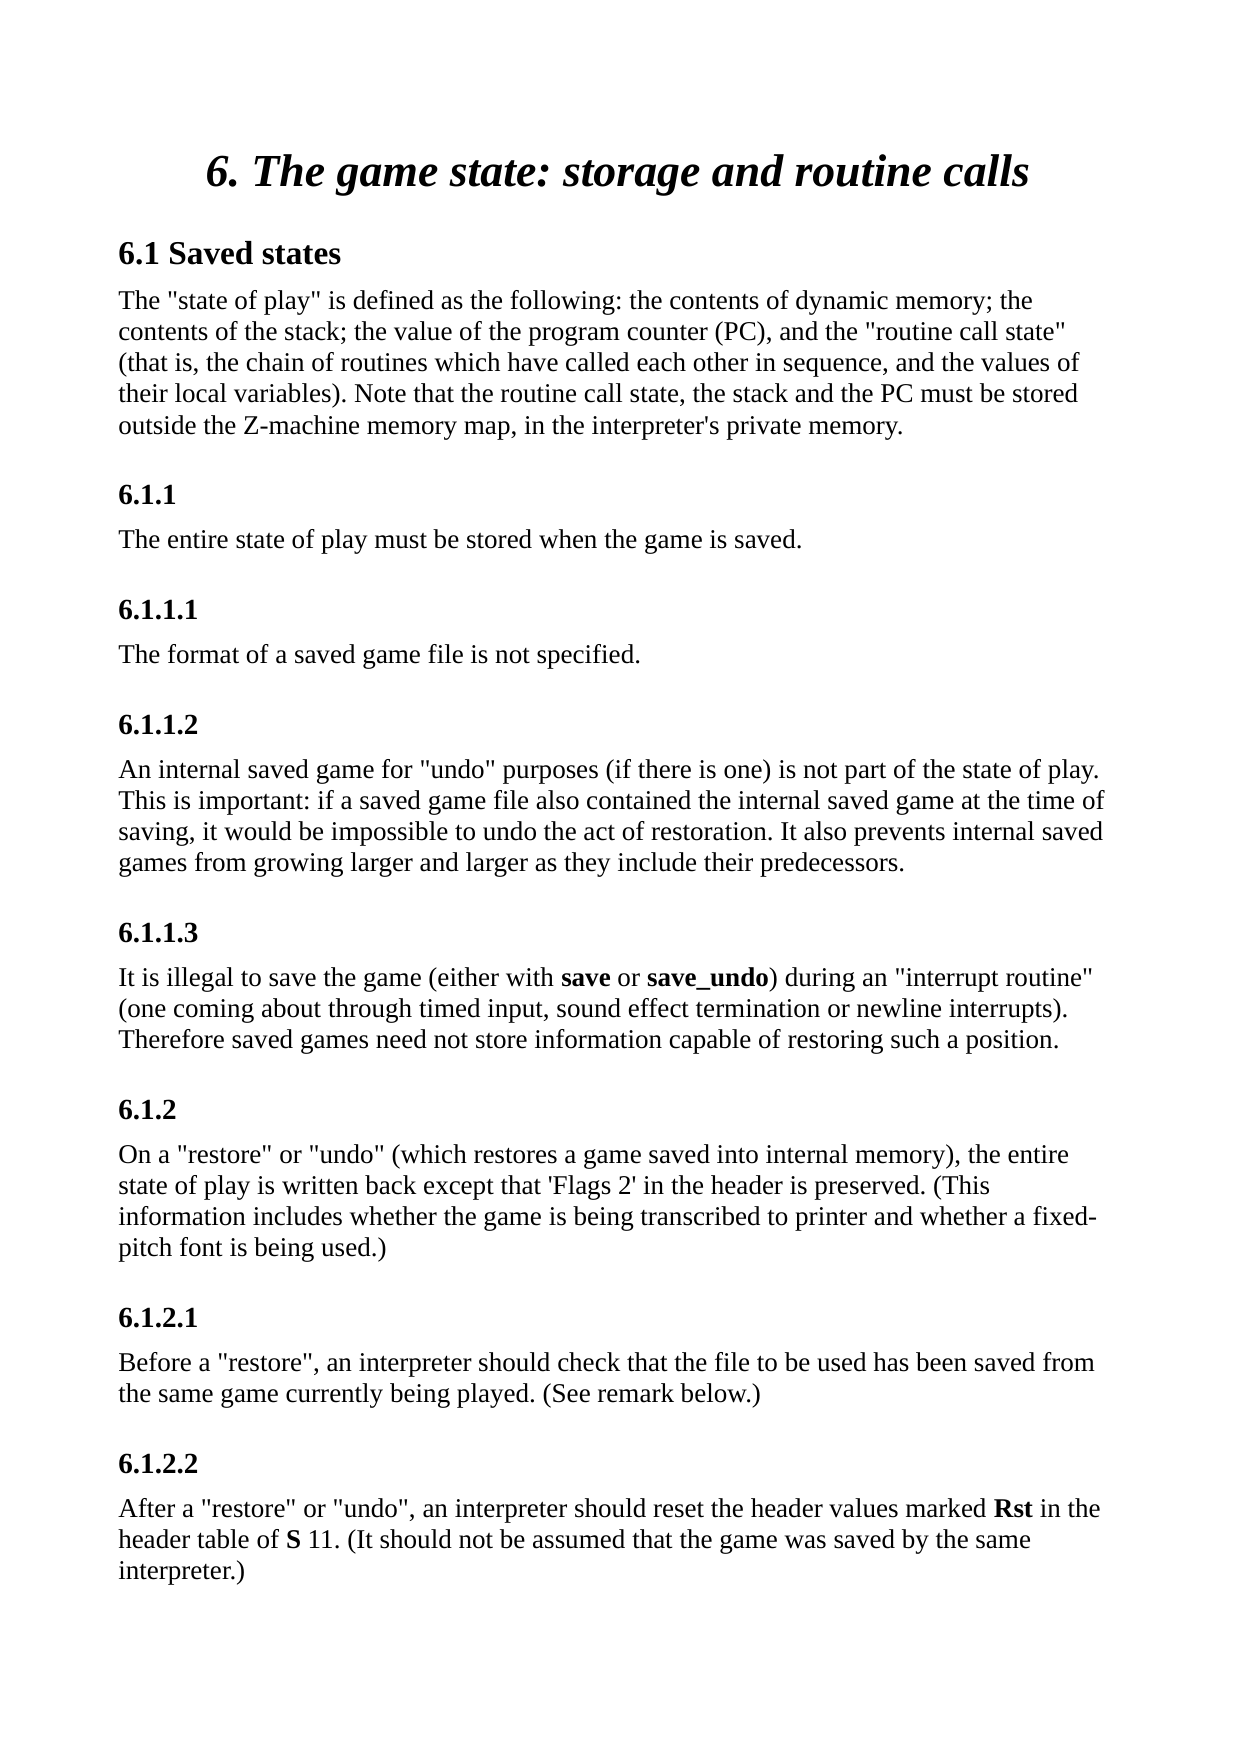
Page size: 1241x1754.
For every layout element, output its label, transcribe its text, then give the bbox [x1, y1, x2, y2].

subtitle 6.1.1 [118, 477, 1122, 511]
text The format of a saved game file is not specified. [118, 638, 1122, 669]
subtitle 6. The game state: storage and routine calls [118, 143, 1122, 196]
subtitle 6.1.2 [118, 1092, 1122, 1125]
subtitle 6.1 Saved states [118, 233, 1122, 272]
text The "state of play" is defined as the following: the contents of dynamic memory; the contents of the stack; the value of the program counter (PC), and the "routine call state" (that is, the chain of routines which have called each other in sequence, and the values of their local variables). Note that the routine call state, the stack and the PC must be stored outside the Z-machine memory map, in the interpreter's private memory. [118, 284, 1122, 440]
subtitle 6.1.1.2 [118, 707, 1122, 740]
subtitle 6.1.2.2 [118, 1446, 1122, 1479]
text On a "restore" or "undo" (which restores a game saved into internal memory), the entire state of play is written back except that 'Flags 2' in the header is preserved. (This information includes whether the game is being transcribed to printer and whether a fixed-pitch font is being used.) [118, 1138, 1122, 1262]
subtitle 6.1.1.3 [118, 915, 1122, 948]
text After a "restore" or "undo", an interpreter should reset the header values marked Rst in the header table of S 11. (It should not be assumed that the game was saved by the same interpreter.) [118, 1492, 1122, 1585]
text An internal saved game for "undo" purposes (if there is one) is not part of the state of play. This is important: if a saved game file also contained the internal saved game at the time of saving, it would be impossible to undo the act of restoration. It also prevents internal saved games from growing larger and larger as they include their predecessors. [118, 753, 1122, 877]
text Before a "restore", an interpreter should check that the file to be used has been saved from the same game currently being played. (See remark below.) [118, 1346, 1122, 1408]
subtitle 6.1.1.1 [118, 592, 1122, 626]
text It is illegal to save the game (either with save or save_undo) during an "interrupt routine" (one coming about through timed input, sound effect termination or newline interrupts). Therefore saved games need not store information capable of restoring such a position. [118, 961, 1122, 1054]
text The entire state of play must be stored when the game is saved. [118, 523, 1122, 554]
subtitle 6.1.2.1 [118, 1300, 1122, 1333]
